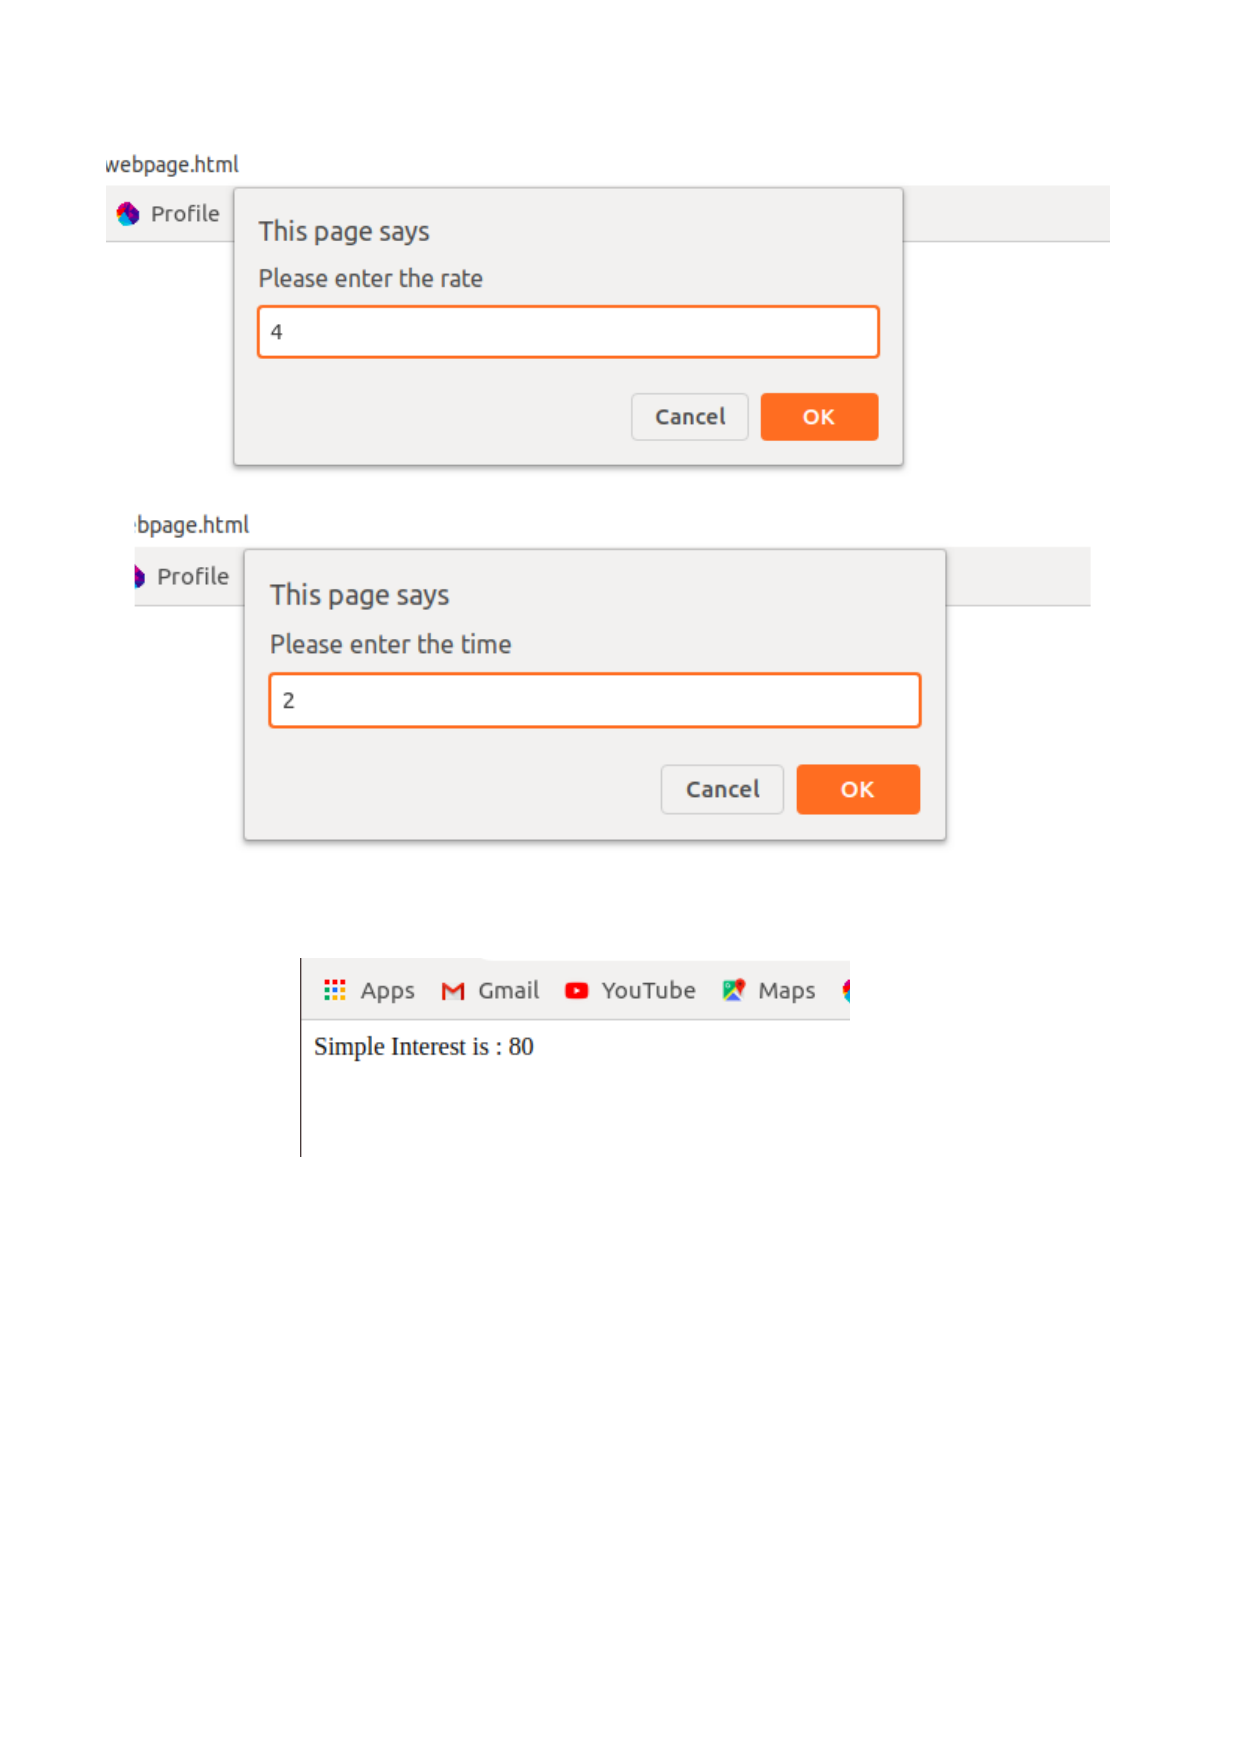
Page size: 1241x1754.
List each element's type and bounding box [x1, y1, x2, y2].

picture [300, 958, 850, 1157]
picture [106, 144, 1110, 911]
